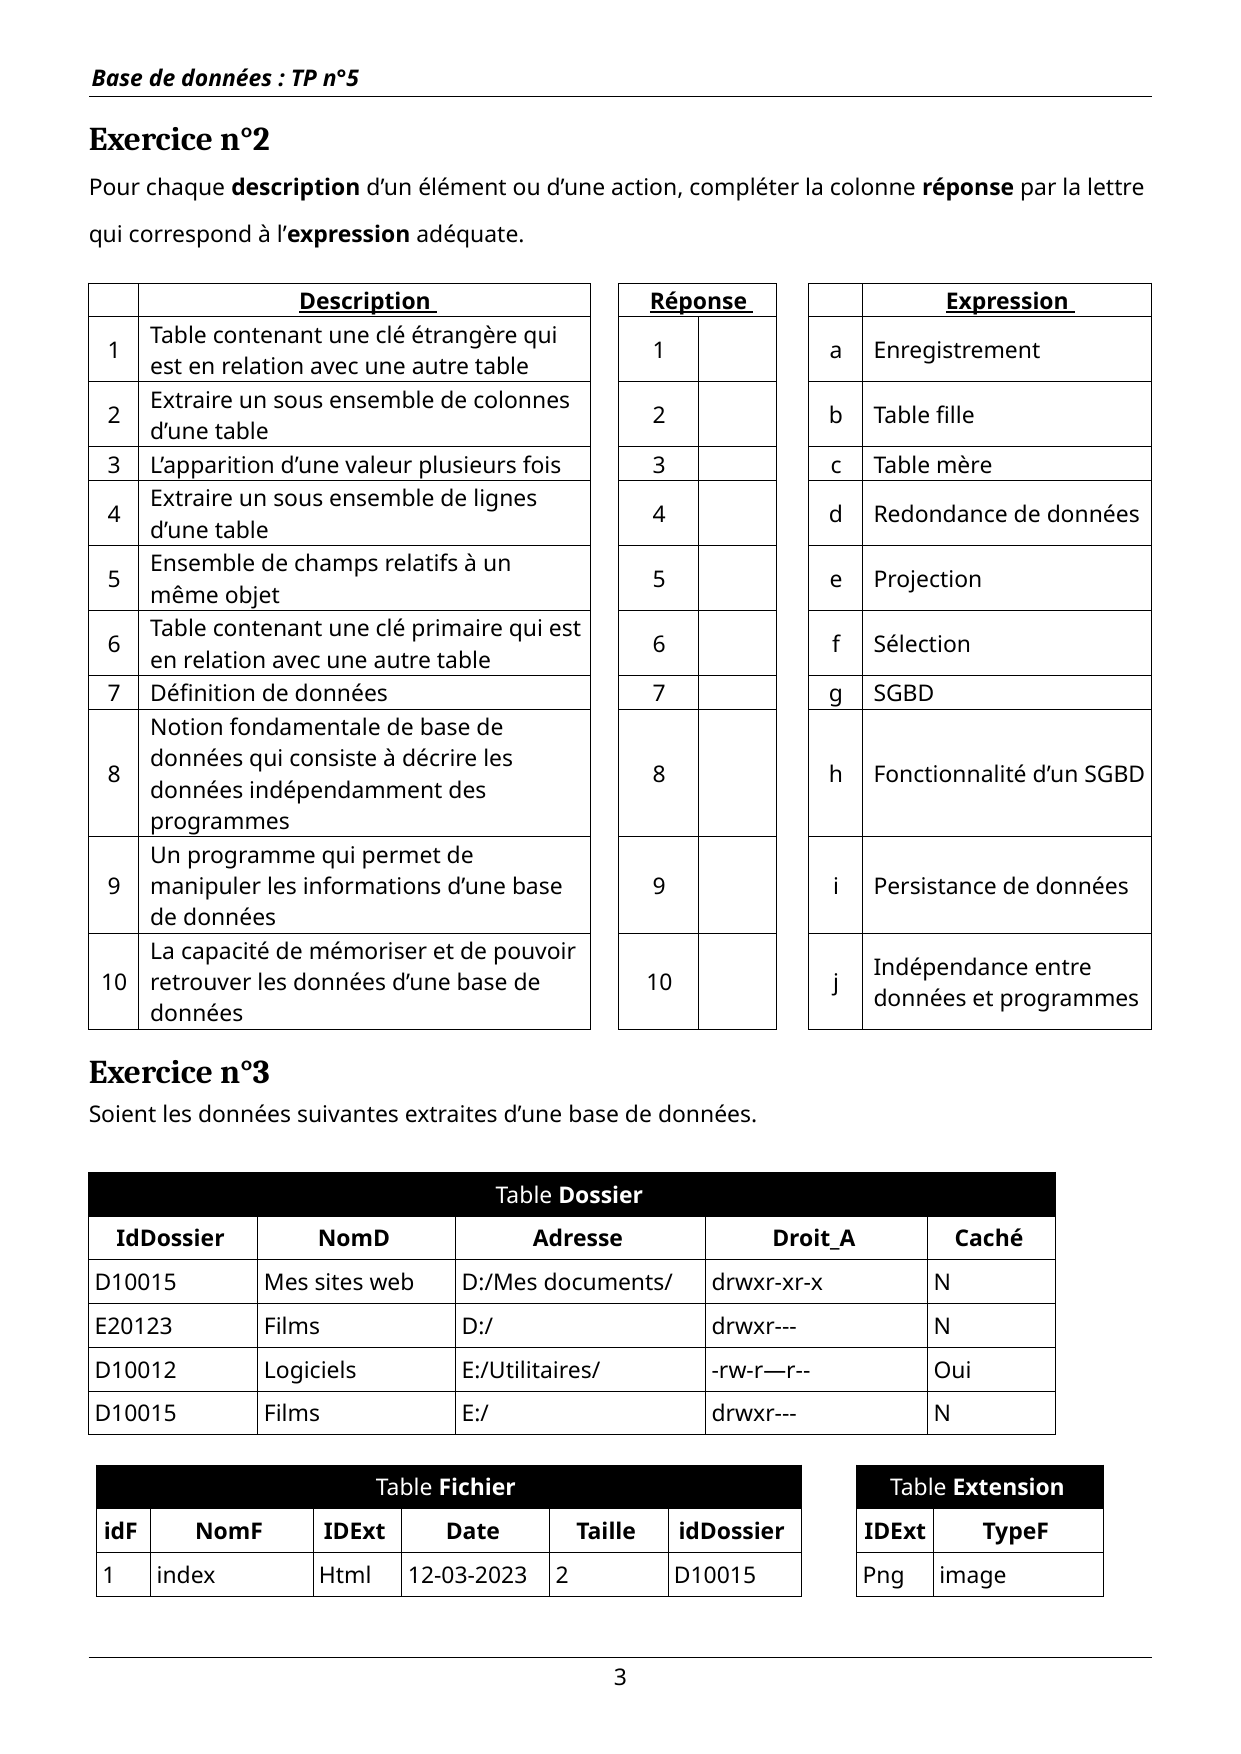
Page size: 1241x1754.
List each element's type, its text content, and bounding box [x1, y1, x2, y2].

subtitle Exercice n°3 [88, 1053, 1152, 1092]
table_header Description [139, 284, 590, 316]
table_header [89, 1459, 809, 1603]
table_cell [699, 710, 776, 836]
table_cell 1 [89, 317, 138, 381]
table_cell Définition de données [139, 676, 590, 709]
table_cell b [809, 382, 862, 446]
table_cell Caché [928, 1217, 1055, 1259]
table_header Table Fichier [97, 1466, 801, 1508]
table_cell 6 [89, 611, 138, 675]
table_cell NomD [258, 1217, 455, 1259]
table_cell Indépendance entre données et programmes [863, 934, 1151, 1029]
table_cell 3 [89, 447, 138, 480]
table_cell N [928, 1260, 1055, 1303]
table_cell Sélection [863, 611, 1151, 675]
table_cell E20123 [89, 1304, 257, 1347]
table_cell IdDossier [89, 1217, 257, 1259]
table_cell image [934, 1553, 1103, 1596]
table_cell D:/Mes documents/ [456, 1260, 705, 1303]
table_header [89, 284, 138, 316]
table_cell i [809, 837, 862, 932]
table_cell [699, 317, 776, 381]
table_cell 3 [619, 447, 698, 480]
table_cell Droit_A [706, 1217, 927, 1259]
table_cell Fonctionnalité d’un SGBD [863, 710, 1151, 836]
table_cell 8 [89, 710, 138, 836]
table_cell E:/ [456, 1392, 705, 1434]
table_cell [699, 546, 776, 610]
table_cell [699, 481, 776, 545]
table_cell j [809, 934, 862, 1029]
table_cell [699, 934, 776, 1029]
table_cell D:/ [456, 1304, 705, 1347]
table_cell Persistance de données [863, 837, 1151, 932]
table_cell IDExt [857, 1509, 933, 1552]
table_cell 4 [89, 481, 138, 545]
table_header [809, 1459, 1152, 1603]
table_cell Extraire un sous ensemble de colonnes d’une table [139, 382, 590, 446]
table_cell 8 [619, 710, 698, 836]
table_cell 1 [97, 1553, 150, 1596]
table_cell 5 [89, 546, 138, 610]
table_cell 6 [619, 611, 698, 675]
table_cell Enregistrement [863, 317, 1151, 381]
table_cell Films [258, 1392, 455, 1434]
table_header Table Extension [857, 1466, 1103, 1508]
text Soient les données suivantes extraites d’une base de données. [88, 1097, 1152, 1129]
table_cell 7 [89, 676, 138, 709]
table_cell [699, 447, 776, 480]
table_cell Redondance de données [863, 481, 1151, 545]
table_cell Extraire un sous ensemble de lignes d’une table [139, 481, 590, 545]
table_cell -rw-r—r-- [706, 1348, 927, 1391]
table_cell 9 [619, 837, 698, 932]
table_cell f [809, 611, 862, 675]
table_cell g [809, 676, 862, 709]
table_cell D10015 [89, 1392, 257, 1434]
table_cell drwxr-xr-x [706, 1260, 927, 1303]
table_header [777, 283, 808, 1029]
table_cell 10 [619, 934, 698, 1029]
table_cell Notion fondamentale de base de données qui consiste à décrire les données indépendamment des programmes [139, 710, 590, 836]
table_cell a [809, 317, 862, 381]
table_cell Projection [863, 546, 1151, 610]
table_cell Table mère [863, 447, 1151, 480]
table_cell 12-03-2023 [402, 1553, 549, 1596]
table_cell Table fille [863, 382, 1151, 446]
table_cell d [809, 481, 862, 545]
text Pour chaque description d’un élément ou d’une action, compléter la colonne réponse par la lettre qui correspond à l’expression adéquate. [88, 171, 1152, 249]
subtitle Exercice n°2 [88, 121, 1152, 159]
table_cell Table contenant une clé étrangère qui est en relation avec une autre table [139, 317, 590, 381]
table_cell Oui [928, 1348, 1055, 1391]
table_cell Films [258, 1304, 455, 1347]
table_cell 1 [619, 317, 698, 381]
table_cell Logiciels [258, 1348, 455, 1391]
table_cell N [928, 1392, 1055, 1434]
table_cell Html [314, 1553, 401, 1596]
table_cell L’apparition d’une valeur plusieurs fois [139, 447, 590, 480]
table_cell 10 [89, 934, 138, 1029]
table_cell N [928, 1304, 1055, 1347]
table_cell 5 [619, 546, 698, 610]
table_cell TypeF [934, 1509, 1103, 1552]
table_cell IDExt [314, 1509, 401, 1552]
table_header Table Dossier [89, 1173, 1055, 1216]
table_header Expression [863, 284, 1151, 316]
table_cell h [809, 710, 862, 836]
table_cell idF [97, 1509, 150, 1552]
table_cell SGBD [863, 676, 1151, 709]
table_cell [699, 676, 776, 709]
table_cell D10015 [89, 1260, 257, 1303]
table_cell Adresse [456, 1217, 705, 1259]
table_cell D10012 [89, 1348, 257, 1391]
table_header Réponse [619, 284, 776, 316]
table_cell 2 [89, 382, 138, 446]
table_cell 9 [89, 837, 138, 932]
table_cell c [809, 447, 862, 480]
table_cell Date [402, 1509, 549, 1552]
table_cell D10015 [669, 1553, 801, 1596]
table_cell [699, 611, 776, 675]
table_cell E:/Utilitaires/ [456, 1348, 705, 1391]
table_cell drwxr--- [706, 1304, 927, 1347]
table_cell Un programme qui permet de manipuler les informations d’une base de données [139, 837, 590, 932]
table_cell Mes sites web [258, 1260, 455, 1303]
table_cell Table contenant une clé primaire qui est en relation avec une autre table [139, 611, 590, 675]
table_cell Ensemble de champs relatifs à un même objet [139, 546, 590, 610]
table_cell index [151, 1553, 313, 1596]
table_cell 7 [619, 676, 698, 709]
table_cell Taille [550, 1509, 668, 1552]
table_cell [699, 382, 776, 446]
table_cell 4 [619, 481, 698, 545]
table_cell NomF [151, 1509, 313, 1552]
table_cell e [809, 546, 862, 610]
table_cell [699, 837, 776, 932]
table_cell 2 [550, 1553, 668, 1596]
table_cell 2 [619, 382, 698, 446]
table_header [809, 284, 862, 316]
table_cell La capacité de mémoriser et de pouvoir retrouver les données d’une base de données [139, 934, 590, 1029]
table_cell Png [857, 1553, 933, 1596]
table_cell drwxr--- [706, 1392, 927, 1434]
table_header [591, 283, 618, 1029]
table_cell idDossier [669, 1509, 801, 1552]
